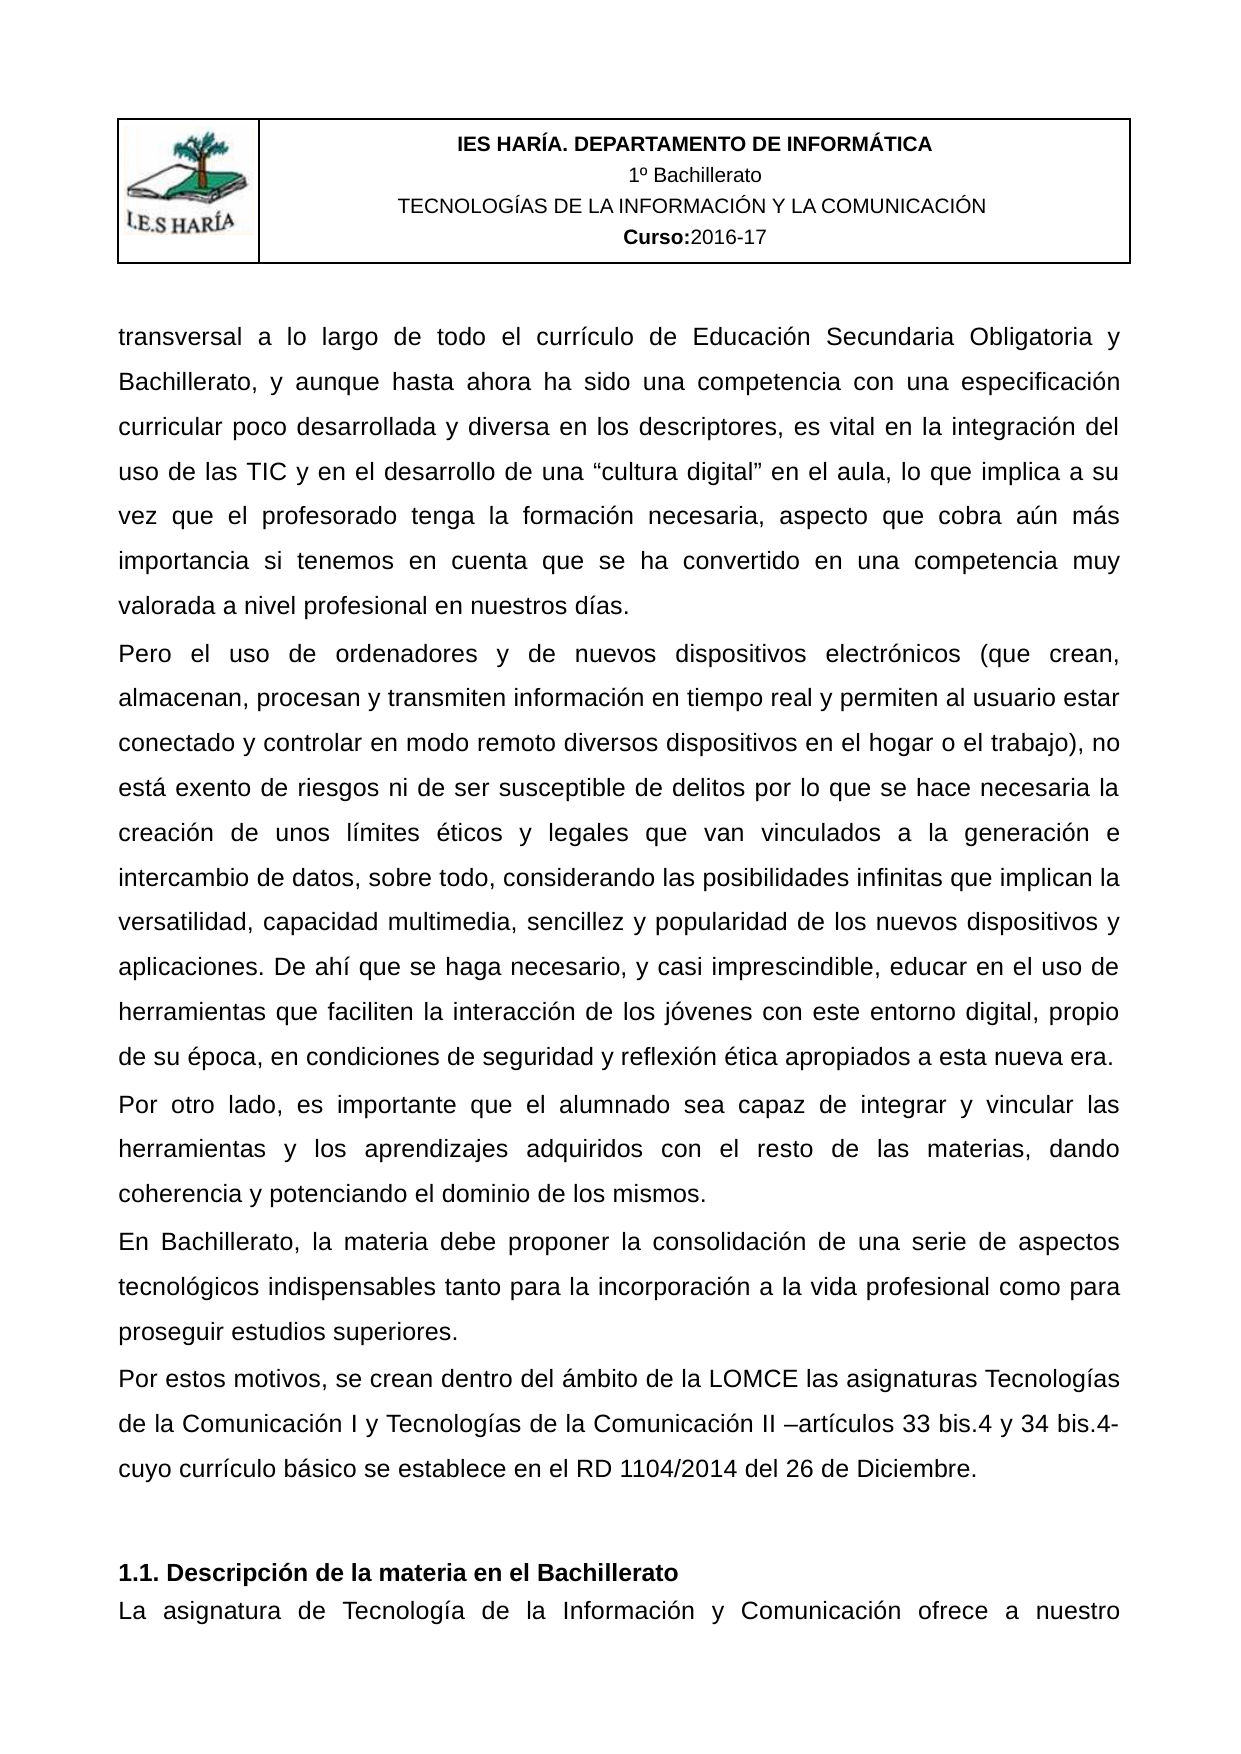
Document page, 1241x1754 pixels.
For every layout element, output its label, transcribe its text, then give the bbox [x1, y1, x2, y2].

text En Bachillerato, la materia debe proponer la consolidación de una serie de aspectos tecnológicos indispensables tanto para la incorporación a la vida profesional como para proseguir estudios superiores. [118, 1227, 1122, 1346]
subtitle 1.1. Descripción de la materia en el Bachillerato [118, 1558, 1122, 1587]
text transversal a lo largo de todo el currículo de Educación Secundaria Obligatoria y Bachillerato, y aunque hasta ahora ha sido una competencia con una especificación curricular poco desarrollada y diversa en los descriptores, es vital en la integración del uso de las TIC y en el desarrollo de una “cultura digital” en el aula, lo que implica a su vez que el profesorado tenga la formación necesaria, aspecto que cobra aún más importancia si tenemos en cuenta que se ha convertido en una competencia muy valorada a nivel profesional en nuestros días. [118, 322, 1122, 621]
text Pero el uso de ordenadores y de nuevos dispositivos electrónicos (que crean, almacenan, procesan y transmiten información en tiempo real y permiten al usuario estar conectado y controlar en modo remoto diversos dispositivos en el hogar o el trabajo), no está exento de riesgos ni de ser susceptible de delitos por lo que se hace necesaria la creación de unos límites éticos y legales que van vinculados a la generación e intercambio de datos, sobre todo, considerando las posibilidades infinitas que implican la versatilidad, capacidad multimedia, sencillez y popularidad de los nuevos dispositivos y aplicaciones. De ahí que se haga necesario, y casi imprescindible, educar en el uso de herramientas que faciliten la interacción de los jóvenes con este entorno digital, propio de su época, en condiciones de seguridad y reflexión ética apropiados a esta nueva era. [118, 639, 1122, 1072]
picture [123, 126, 254, 235]
text La asignatura de Tecnología de la Información y Comunicación ofrece a nuestro [118, 1596, 1122, 1626]
text Por estos motivos, se crean dentro del ámbito de la LOMCE las asignaturas Tecnologías de la Comunicación I y Tecnologías de la Comunicación II –artículos 33 bis.4 y 34 bis.4- cuyo currículo básico se establece en el RD 1104/2014 del 26 de Diciembre. [118, 1364, 1122, 1484]
text Por otro lado, es importante que el alumnado sea capaz de integrar y vincular las herramientas y los aprendizajes adquiridos con el resto de las materias, dando coherencia y potenciando el dominio de los mismos. [118, 1089, 1122, 1209]
